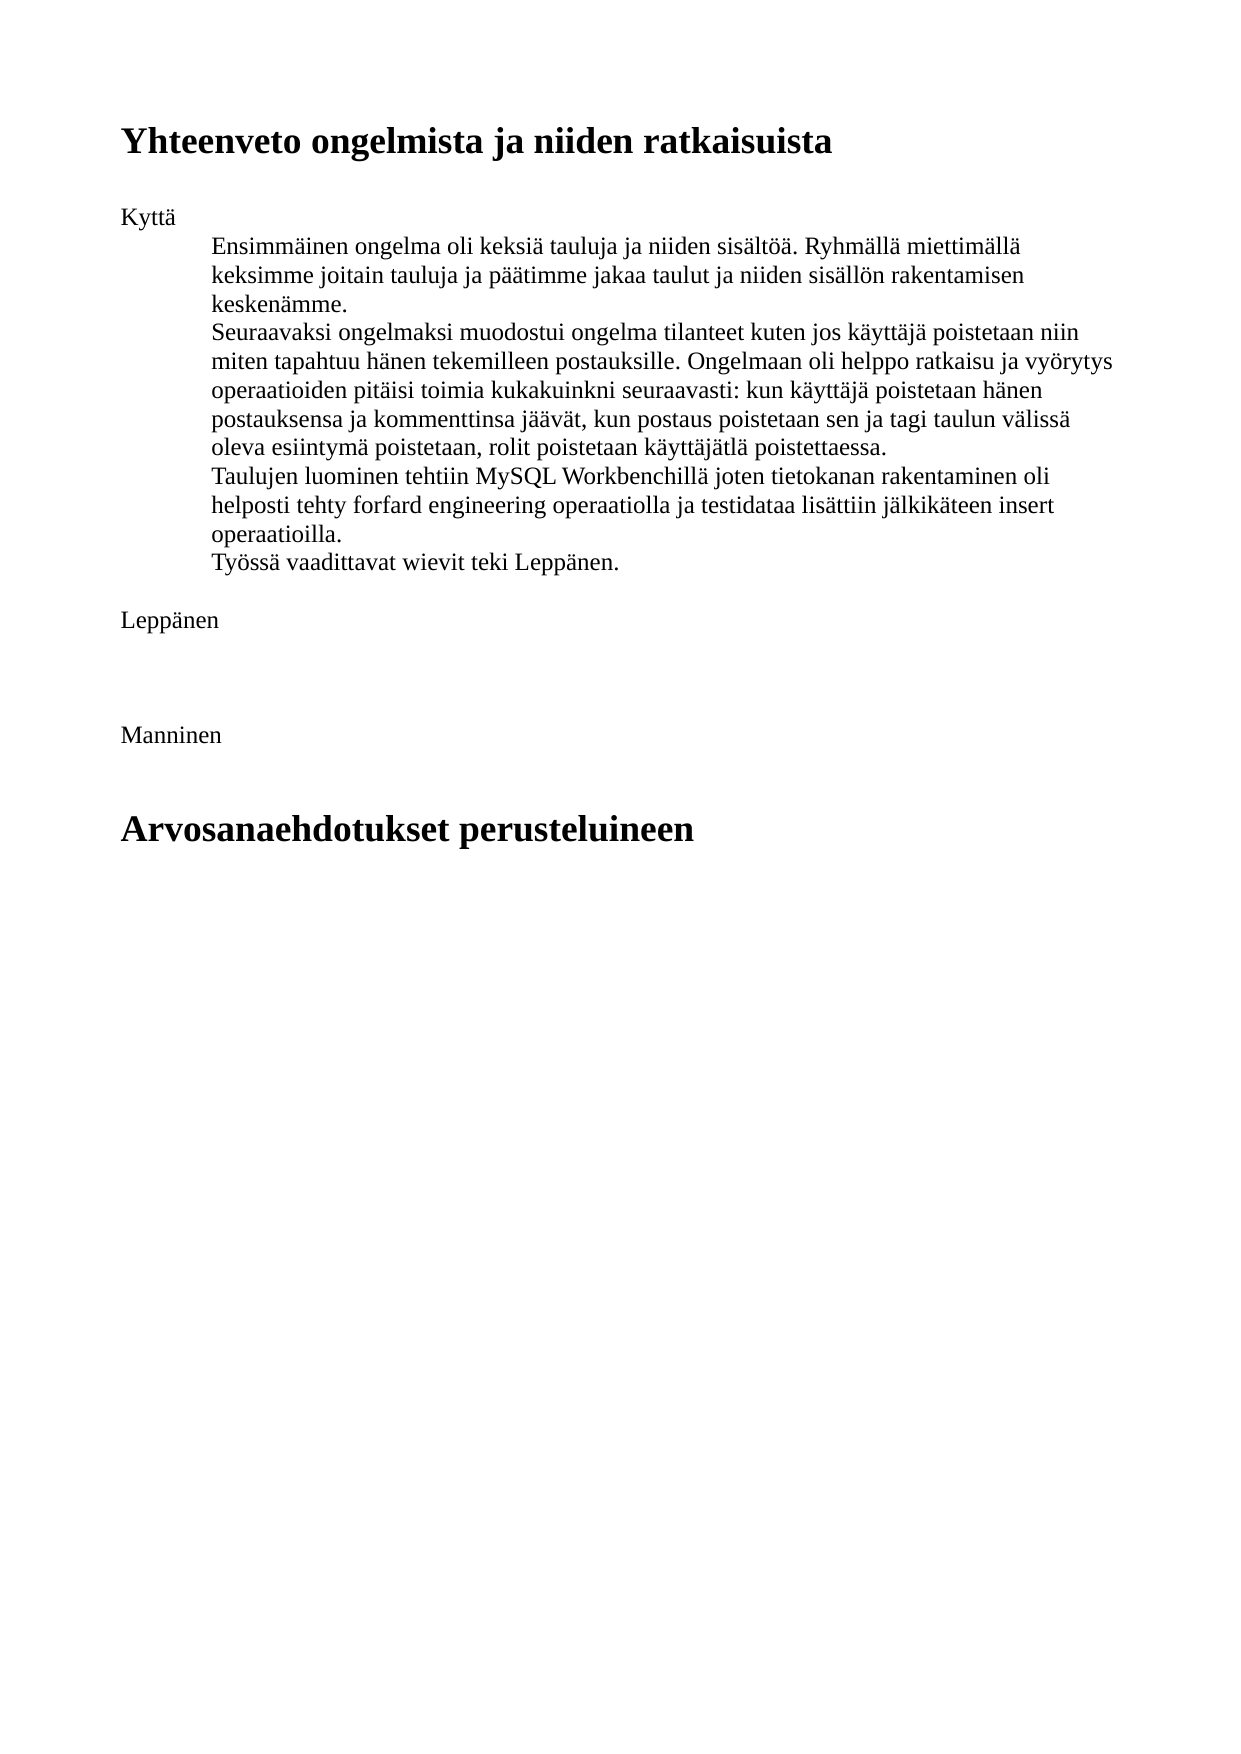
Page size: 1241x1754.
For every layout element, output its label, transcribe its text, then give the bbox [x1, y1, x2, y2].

text Arvosanaehdotukset perusteluineen [120, 806, 1123, 849]
text Ensimmäinen ongelma oli keksiä tauluja ja niiden sisältöä. Ryhmällä miettimällä keksimme joitain tauluja ja päätimme jakaa taulut ja niiden sisällön rakentamisen keskenämme. [211, 231, 1123, 317]
text Kyttä [120, 202, 1123, 231]
text Työssä vaadittavat wievit teki Leppänen. [211, 547, 1123, 576]
text Seuraavaksi ongelmaksi muodostui ongelma tilanteet kuten jos käyttäjä poistetaan niin miten tapahtuu hänen tekemilleen postauksille. Ongelmaan oli helppo ratkaisu ja vyörytys operaatioiden pitäisi toimia kukakuinkni seuraavasti: kun käyttäjä poistetaan hänen postauksensa ja kommenttinsa jäävät, kun postaus poistetaan sen ja tagi taulun välissä oleva esiintymä poistetaan, rolit poistetaan käyttäjätlä poistettaessa. [211, 317, 1123, 461]
subtitle Yhteenveto ongelmista ja niiden ratkaisuista [120, 118, 1123, 161]
text Taulujen luominen tehtiin MySQL Workbenchillä joten tietokanan rakentaminen oli helposti tehty forfard engineering operaatiolla ja testidataa lisättiin jälkikäteen insert operaatioilla. [211, 461, 1123, 547]
text Manninen [120, 720, 1123, 749]
text Leppänen [120, 605, 1123, 634]
